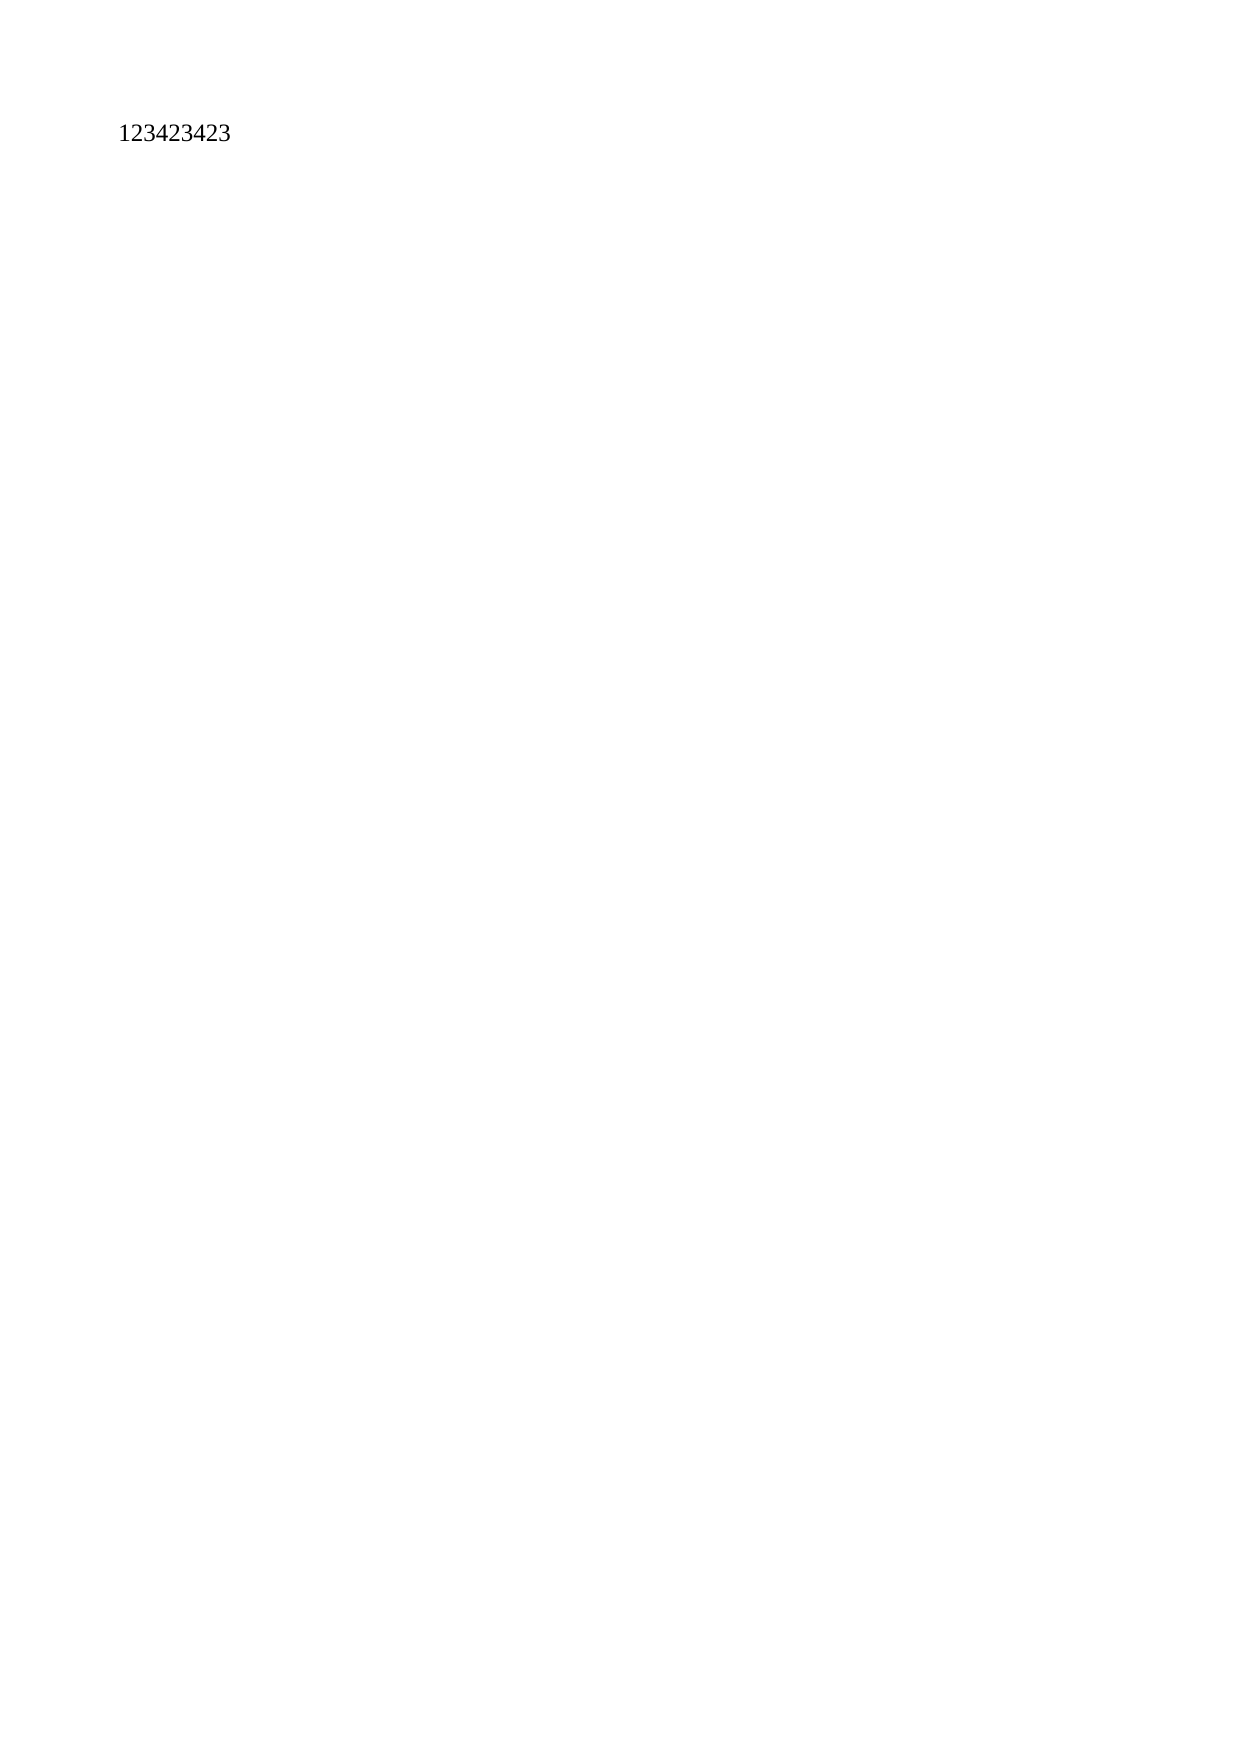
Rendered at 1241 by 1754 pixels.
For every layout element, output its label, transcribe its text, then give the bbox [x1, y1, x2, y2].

text 123423423 [118, 118, 1122, 147]
